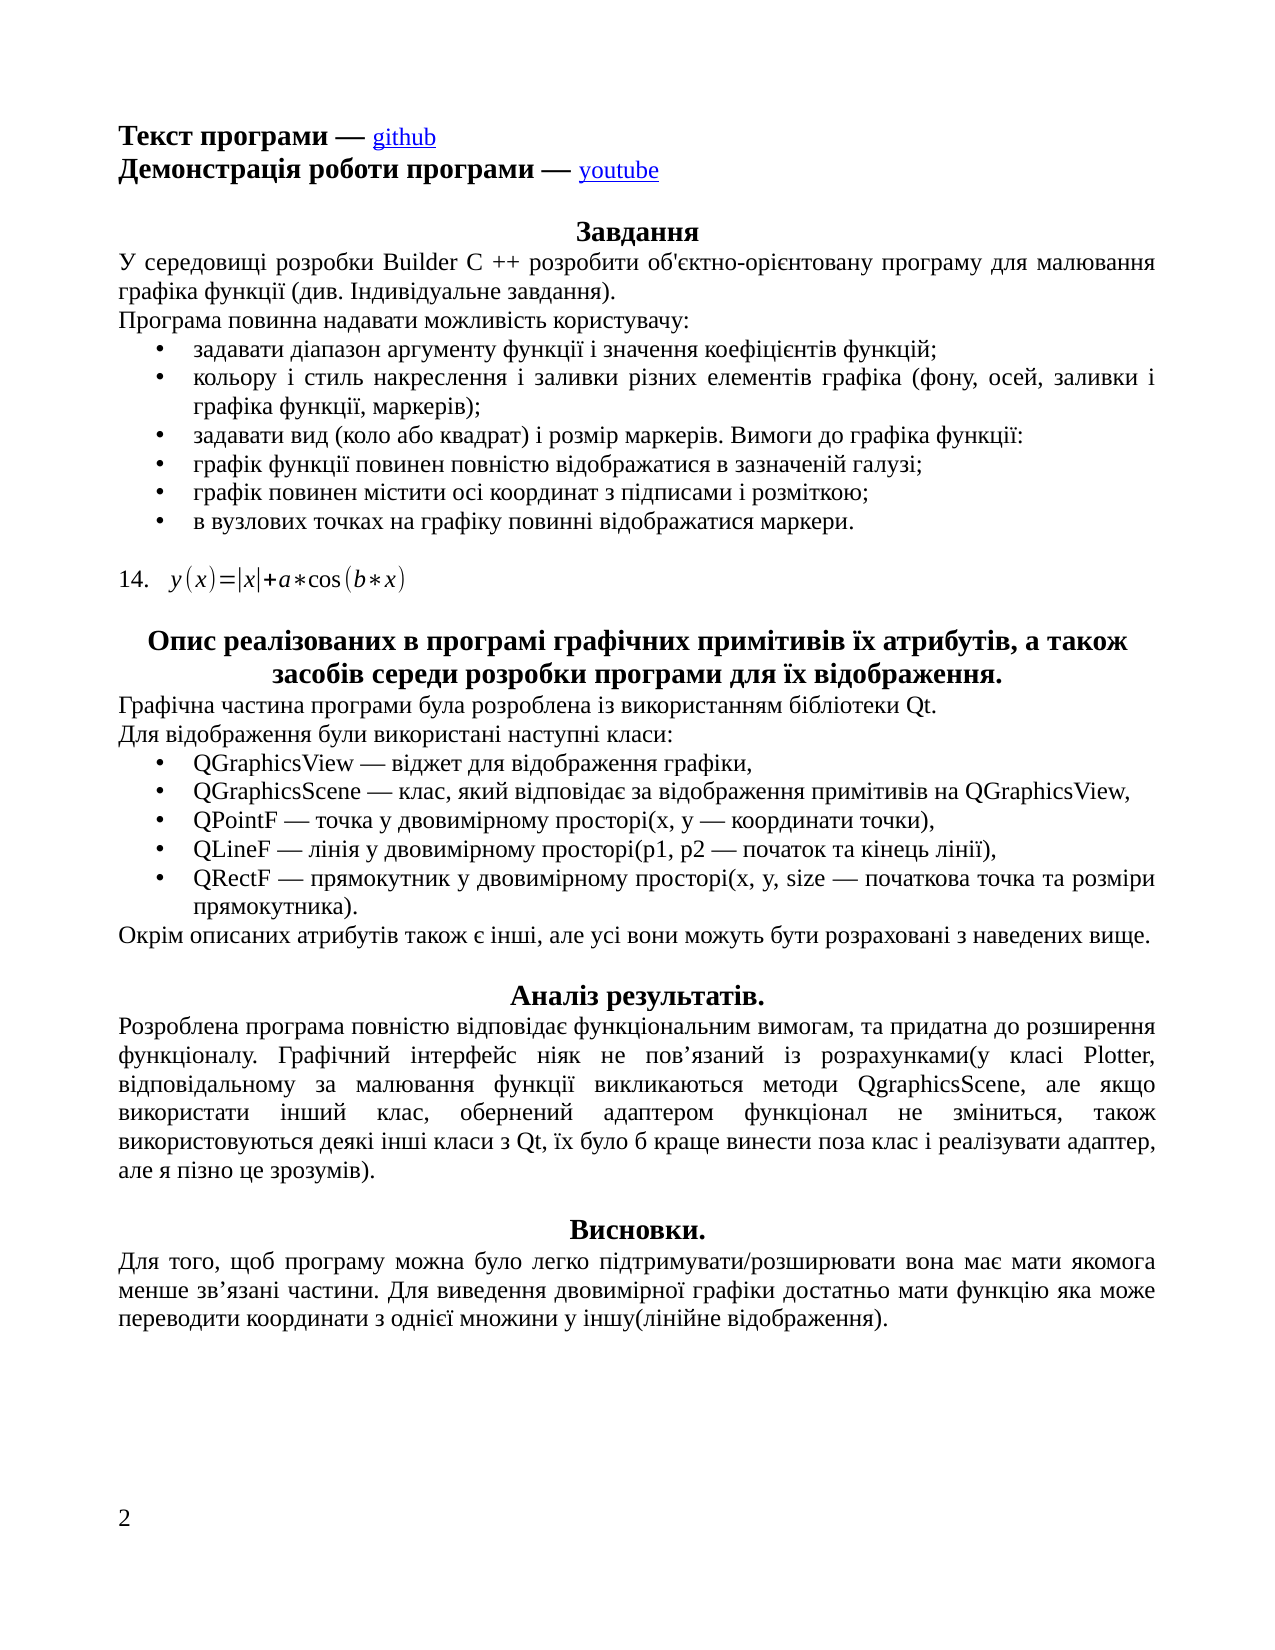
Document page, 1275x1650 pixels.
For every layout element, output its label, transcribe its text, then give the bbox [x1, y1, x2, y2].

text У середовищі розробки Builder С ++ розробити об'єктно-орієнтовану програму для малювання графіка функції (див. Індивідуальне завдання). [118, 247, 1157, 305]
list QPointF — точка у двовимірному просторі(x, y — координати точки), [156, 805, 1157, 834]
text Графічна частина програми була розроблена із використанням бібліотеки Qt. [118, 690, 1157, 719]
text Для того, щоб програму можна було легко підтримувати/розширювати вона має мати якомога менше зв’язані частини. Для виведення двовимірної графіки достатньо мати функцію яка може переводити координати з однієї множини у іншу(лінійне відображення). [118, 1246, 1157, 1332]
text 14. [118, 564, 1157, 594]
list задавати діапазон аргументу функції і значення коефіцієнтів функцій; [156, 334, 1157, 362]
text Демонстрація роботи програми — youtube [118, 152, 1157, 185]
text Для відображення були використані наступні класи: [118, 719, 1157, 748]
text Висновки. [118, 1212, 1157, 1246]
list в вузлових точках на графіку повинні відображатися маркери. [156, 506, 1157, 535]
list графік повинен містити осі координат з підписами і розміткою; [156, 477, 1157, 506]
list QLineF — лінія у двовимірному просторі(p1, p2 — початок та кінець лінії), [156, 834, 1157, 863]
text Розроблена програма повністю відповідає функціональним вимогам, та придатна до розширення функціоналу. Графічний інтерфейс ніяк не пов’язаний із розрахунками(у класі Plotter, відповідальному за малювання функції викликаються методи QgraphicsScene, але якщо використати інший клас, обернений адаптером функціонал не зміниться, також використовуються деякі інші класи з Qt, їх було б краще винести поза клас і реалізувати адаптер, але я пізно це зрозумів). [118, 1011, 1157, 1184]
text Завдання [118, 214, 1157, 247]
list графік функції повинен повністю відображатися в зазначеній галузі; [156, 449, 1157, 477]
list QGraphicsScene — клас, який відповідає за відображення примітивів на QGraphicsView, [156, 776, 1157, 805]
text Текст програми — github [118, 118, 1157, 152]
text Опис реалізованих в програмі графічних примітивів їх атрибутів, а також засобів середи розробки програми для їх відображення. [118, 623, 1157, 690]
list QRectF — прямокутник у двовимірному просторі(x, y, size — початкова точка та розміри прямокутника). [156, 863, 1157, 920]
list QGraphicsView — віджет для відображення графіки, [156, 748, 1157, 776]
text Аналіз результатів. [118, 978, 1157, 1011]
text Програма повинна надавати можливість користувачу: [118, 305, 1157, 334]
list кольору і стиль накреслення і заливки різних елементів графіка (фону, осей, заливки і графіка функції, маркерів); [156, 362, 1157, 420]
text Окрім описаних атрибутів також є інші, але усі вони можуть бути розраховані з наведених вище. [118, 920, 1157, 949]
list задавати вид (коло або квадрат) і розмір маркерів. Вимоги до графіка функції: [156, 420, 1157, 449]
